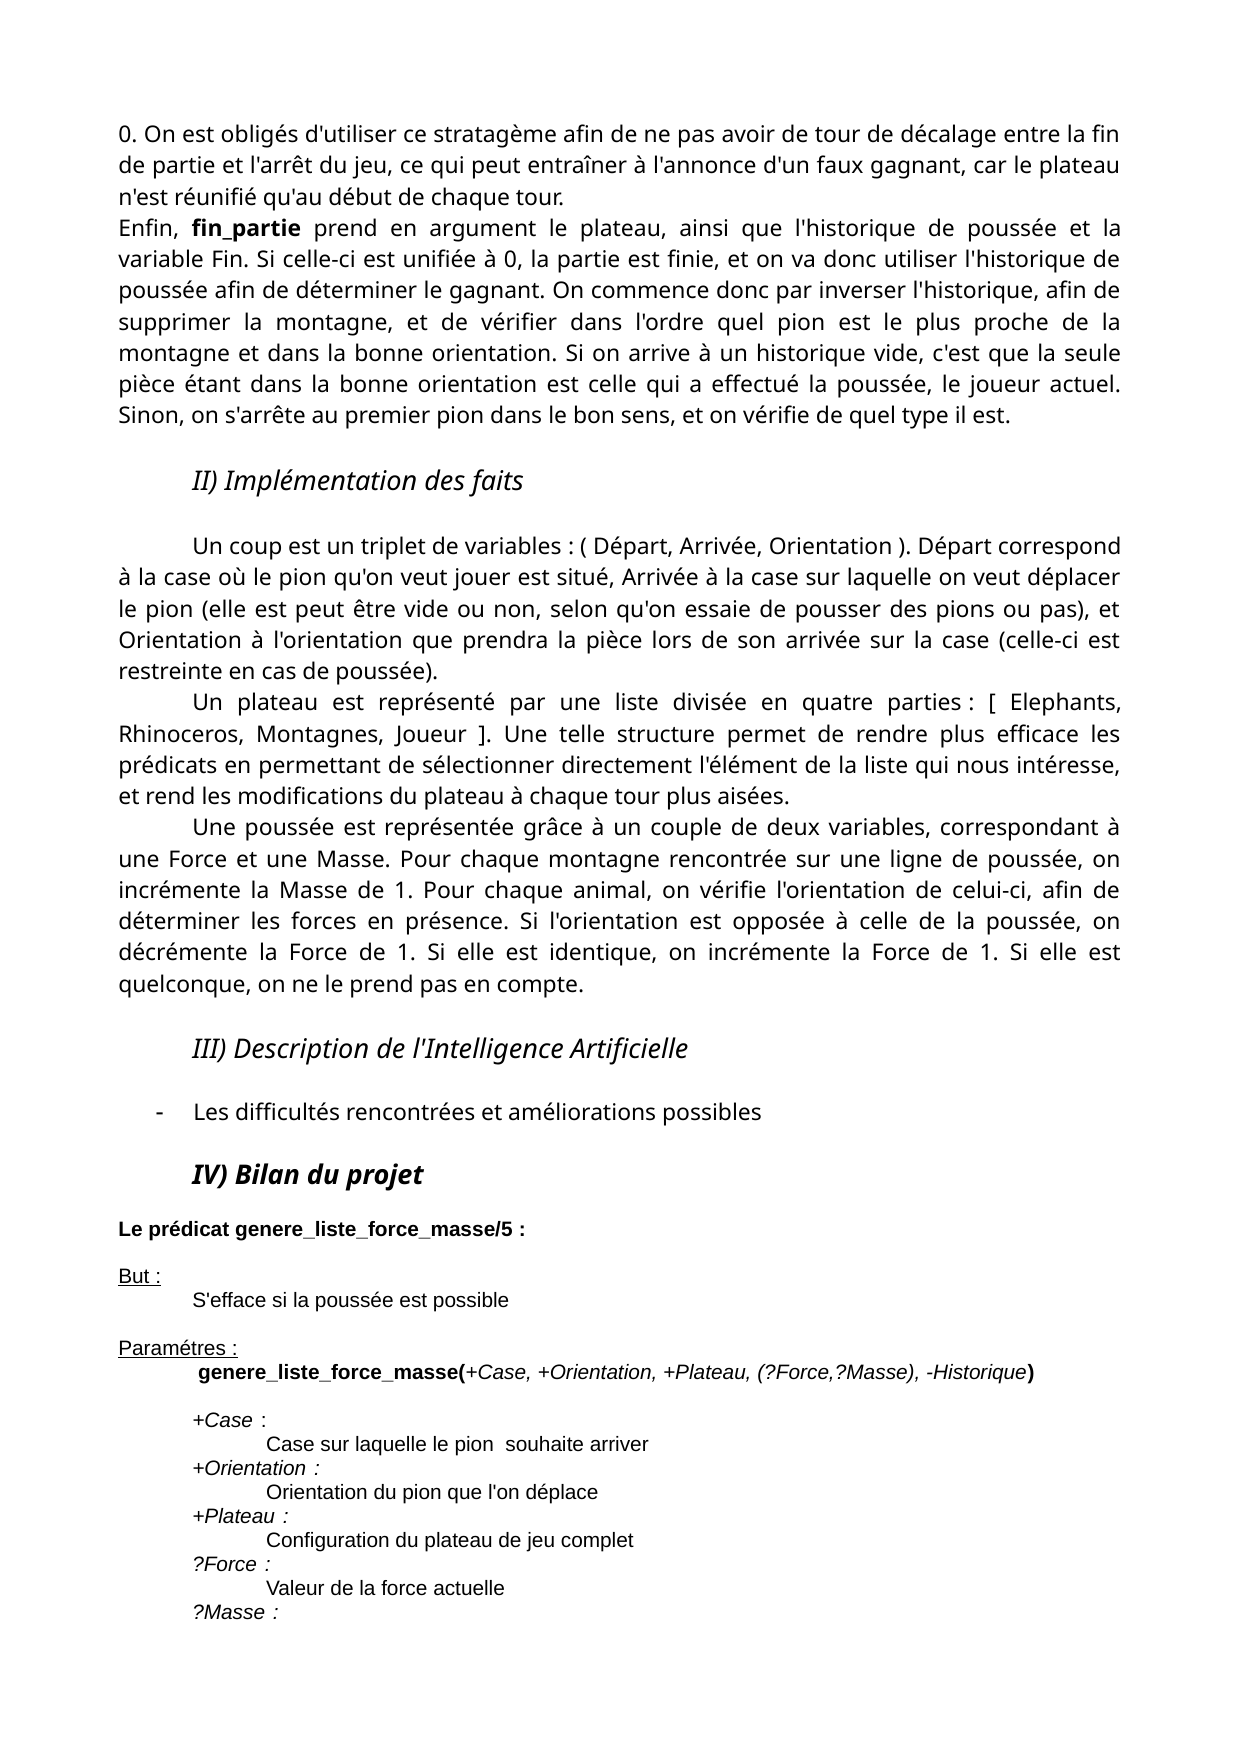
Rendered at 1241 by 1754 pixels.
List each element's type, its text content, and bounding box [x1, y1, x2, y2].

text But : [118, 1264, 1122, 1288]
text S'efface si la poussée est possible [118, 1288, 1122, 1312]
text Enfin, fin_partie prend en argument le plateau, ainsi que l'historique de poussée et la variable Fin. Si celle-ci est unifiée à 0, la partie est finie, et on va donc utiliser l'historique de poussée afin de déterminer le gagnant. On commence donc par inverser l'historique, afin de supprimer la montagne, et de vérifier dans l'ordre quel pion est le plus proche de la montagne et dans la bonne orientation. Si on arrive à un historique vide, c'est que la seule pièce étant dans la bonne orientation est celle qui a effectué la poussée, le joueur actuel. Sinon, on s'arrête au premier pion dans le bon sens, et on vérifie de quel type il est. [118, 212, 1122, 431]
text Case sur laquelle le pion souhaite arriver [118, 1432, 1122, 1456]
text 0. On est obligés d'utiliser ce stratagème afin de ne pas avoir de tour de décalage entre la fin de partie et l'arrêt du jeu, ce qui peut entraîner à l'annonce d'un faux gagnant, car le plateau n'est réunifié qu'au début de chaque tour. [118, 118, 1122, 212]
text Valeur de la force actuelle [118, 1576, 1122, 1600]
text ?Force : [118, 1552, 1122, 1576]
text IV) Bilan du projet [118, 1156, 1122, 1192]
text +Plateau : [118, 1504, 1122, 1528]
text Orientation du pion que l'on déplace [118, 1480, 1122, 1504]
text Un coup est un triplet de variables : ( Départ, Arrivée, Orientation ). Départ correspond à la case où le pion qu'on veut jouer est situé, Arrivée à la case sur laquelle on veut déplacer le pion (elle est peut être vide ou non, selon qu'on essaie de pousser des pions ou pas), et Orientation à l'orientation que prendra la pièce lors de son arrivée sur la case (celle-ci est restreinte en cas de poussée). [118, 530, 1122, 686]
text Une poussée est représentée grâce à un couple de deux variables, correspondant à une Force et une Masse. Pour chaque montagne rencontrée sur une ligne de poussée, on incrémente la Masse de 1. Pour chaque animal, on vérifie l'orientation de celui-ci, afin de déterminer les forces en présence. Si l'orientation est opposée à celle de la poussée, on décrémente la Force de 1. Si elle est identique, on incrémente la Force de 1. Si elle est quelconque, on ne le prend pas en compte. [118, 811, 1122, 999]
text Configuration du plateau de jeu complet [118, 1528, 1122, 1552]
text III) Description de l'Intelligence Artificielle [118, 1030, 1122, 1067]
text ?Masse : [118, 1600, 1122, 1624]
text Un plateau est représenté par une liste divisée en quatre parties : [ Elephants, Rhinoceros, Montagnes, Joueur ]. Une telle structure permet de rendre plus efficace les prédicats en permettant de sélectionner directement l'élément de la liste qui nous intéresse, et rend les modifications du plateau à chaque tour plus aisées. [118, 686, 1122, 811]
text +Orientation : [118, 1456, 1122, 1480]
text Le prédicat genere_liste_force_masse/5 : [118, 1216, 1122, 1240]
text genere_liste_force_masse(+Case, +Orientation, +Plateau, (?Force,?Masse), -Historique) [118, 1360, 1122, 1384]
text +Case : [118, 1408, 1122, 1432]
text II) Implémentation des faits [118, 462, 1122, 499]
list Les difficultés rencontrées et améliorations possibles [156, 1096, 1122, 1127]
text Paramétres : [118, 1336, 1122, 1360]
